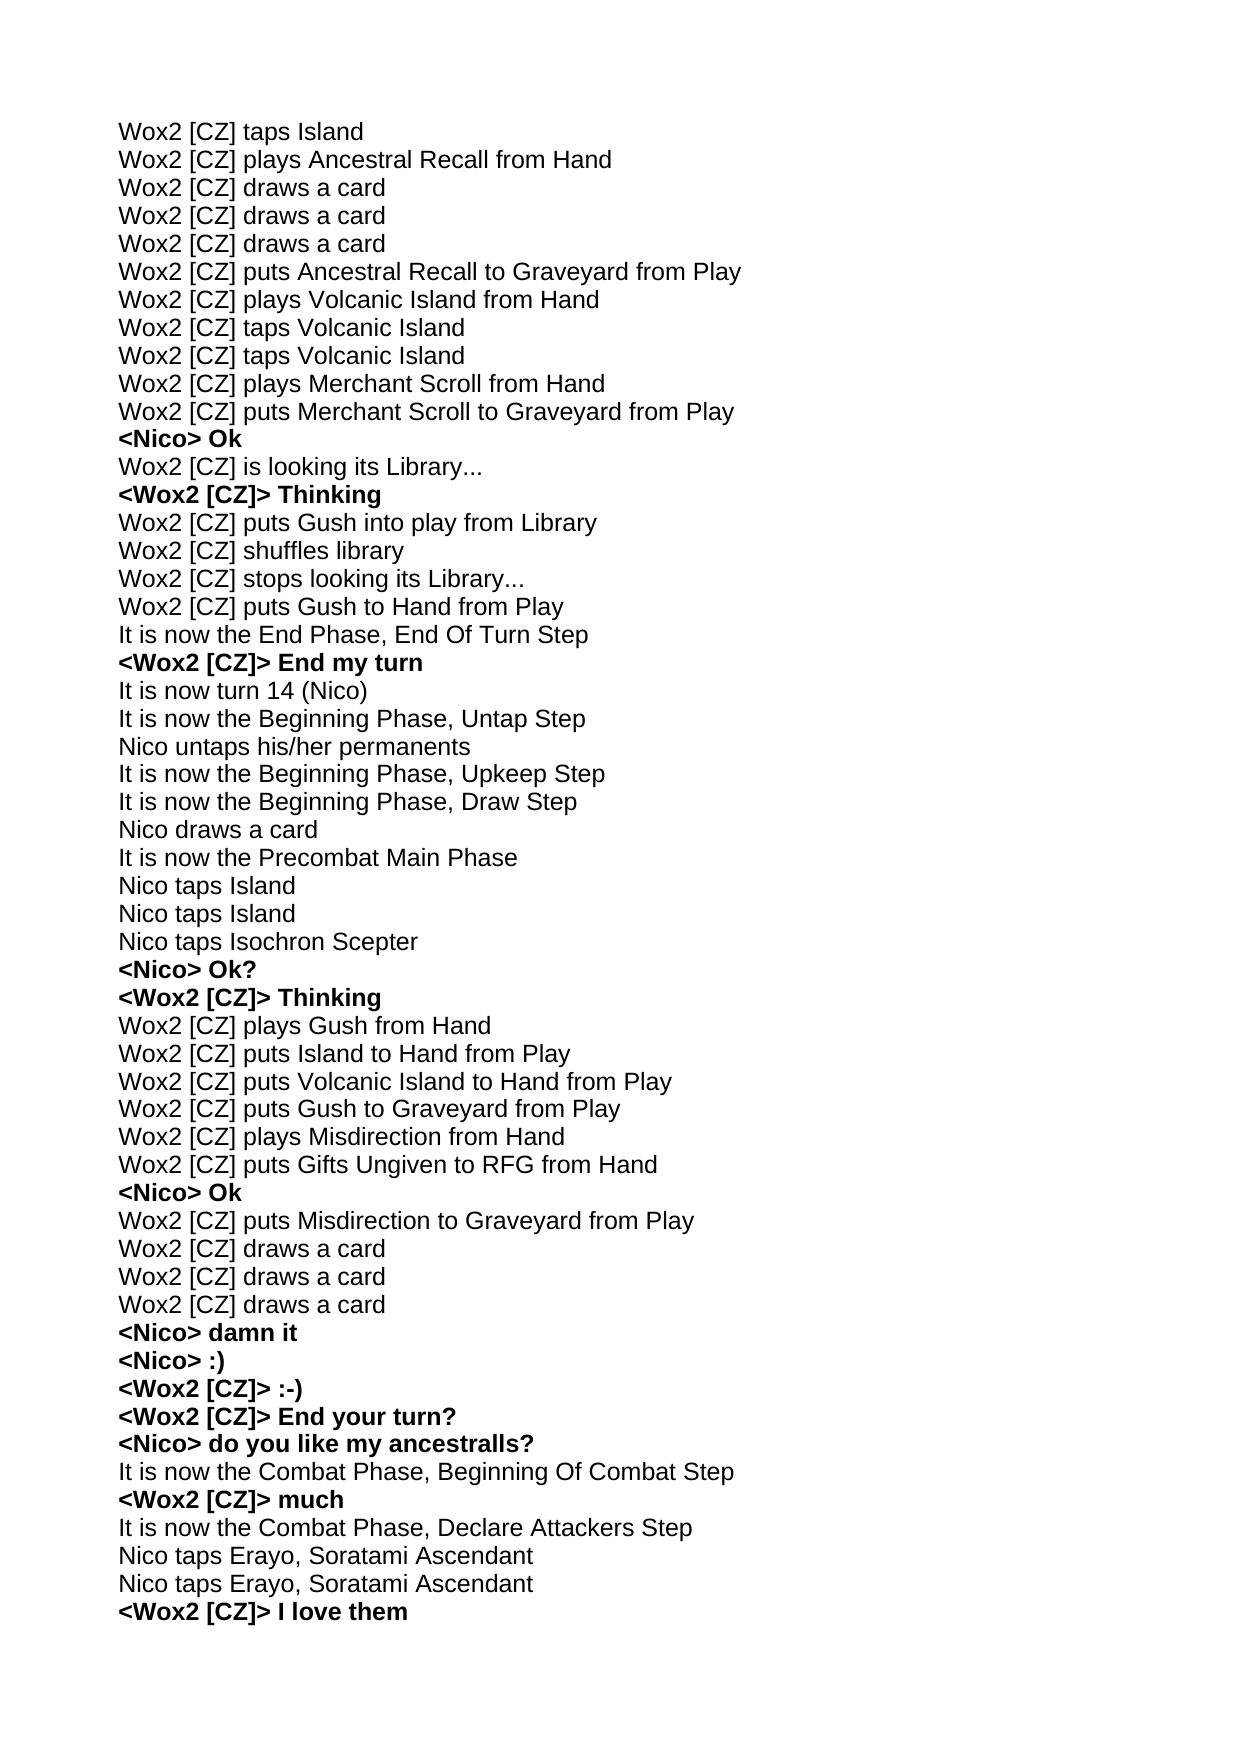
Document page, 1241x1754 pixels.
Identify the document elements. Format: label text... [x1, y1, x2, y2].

text Nico draws a card [118, 816, 1122, 844]
text <Wox2 [CZ]> End your turn? [118, 1402, 1122, 1430]
text Wox2 [CZ] taps Volcanic Island [118, 313, 1122, 341]
text It is now the Precombat Main Phase [118, 844, 1122, 872]
text Wox2 [CZ] plays Volcanic Island from Hand [118, 286, 1122, 313]
text <Nico> Ok [118, 1179, 1122, 1207]
text Wox2 [CZ] draws a card [118, 174, 1122, 202]
text Wox2 [CZ] puts Ancestral Recall to Graveyard from Play [118, 258, 1122, 286]
text Wox2 [CZ] puts Volcanic Island to Hand from Play [118, 1067, 1122, 1095]
text Wox2 [CZ] puts Island to Hand from Play [118, 1039, 1122, 1067]
text Wox2 [CZ] draws a card [118, 202, 1122, 230]
text Wox2 [CZ] plays Merchant Scroll from Hand [118, 369, 1122, 397]
text <Wox2 [CZ]> I love them [118, 1598, 1122, 1626]
text Wox2 [CZ] puts Gifts Ungiven to RFG from Hand [118, 1151, 1122, 1179]
text It is now the Beginning Phase, Draw Step [118, 788, 1122, 816]
text <Wox2 [CZ]> much [118, 1486, 1122, 1514]
text It is now the Combat Phase, Beginning Of Combat Step [118, 1458, 1122, 1486]
text Nico untaps his/her permanents [118, 732, 1122, 760]
text Nico taps Erayo, Soratami Ascendant [118, 1542, 1122, 1570]
text Wox2 [CZ] taps Island [118, 118, 1122, 146]
text Nico taps Island [118, 900, 1122, 928]
text Wox2 [CZ] taps Volcanic Island [118, 341, 1122, 369]
text Wox2 [CZ] plays Misdirection from Hand [118, 1123, 1122, 1151]
text Wox2 [CZ] shuffles library [118, 537, 1122, 565]
text <Nico> do you like my ancestralls? [118, 1430, 1122, 1458]
text Wox2 [CZ] puts Misdirection to Graveyard from Play [118, 1207, 1122, 1235]
text <Nico> :) [118, 1346, 1122, 1374]
text Wox2 [CZ] puts Gush to Graveyard from Play [118, 1095, 1122, 1123]
text <Wox2 [CZ]> End my turn [118, 648, 1122, 676]
text It is now the Combat Phase, Declare Attackers Step [118, 1514, 1122, 1542]
text Wox2 [CZ] plays Gush from Hand [118, 1011, 1122, 1039]
text Wox2 [CZ] stops looking its Library... [118, 565, 1122, 593]
text Nico taps Isochron Scepter [118, 928, 1122, 956]
text Wox2 [CZ] is looking its Library... [118, 453, 1122, 481]
text Wox2 [CZ] puts Gush to Hand from Play [118, 593, 1122, 621]
text Wox2 [CZ] draws a card [118, 230, 1122, 258]
text Wox2 [CZ] draws a card [118, 1263, 1122, 1291]
text It is now the End Phase, End Of Turn Step [118, 621, 1122, 648]
text It is now turn 14 (Nico) [118, 676, 1122, 704]
text <Nico> damn it [118, 1318, 1122, 1346]
text It is now the Beginning Phase, Upkeep Step [118, 760, 1122, 788]
text Wox2 [CZ] plays Ancestral Recall from Hand [118, 146, 1122, 174]
text Wox2 [CZ] draws a card [118, 1291, 1122, 1318]
text <Wox2 [CZ]> Thinking [118, 481, 1122, 509]
text <Wox2 [CZ]> Thinking [118, 983, 1122, 1011]
text Wox2 [CZ] draws a card [118, 1235, 1122, 1263]
text It is now the Beginning Phase, Untap Step [118, 704, 1122, 732]
text Nico taps Island [118, 872, 1122, 900]
text Wox2 [CZ] puts Gush into play from Library [118, 509, 1122, 537]
text Nico taps Erayo, Soratami Ascendant [118, 1570, 1122, 1598]
text <Nico> Ok [118, 425, 1122, 453]
text Wox2 [CZ] puts Merchant Scroll to Graveyard from Play [118, 397, 1122, 425]
text <Wox2 [CZ]> :-) [118, 1374, 1122, 1402]
text <Nico> Ok? [118, 956, 1122, 983]
